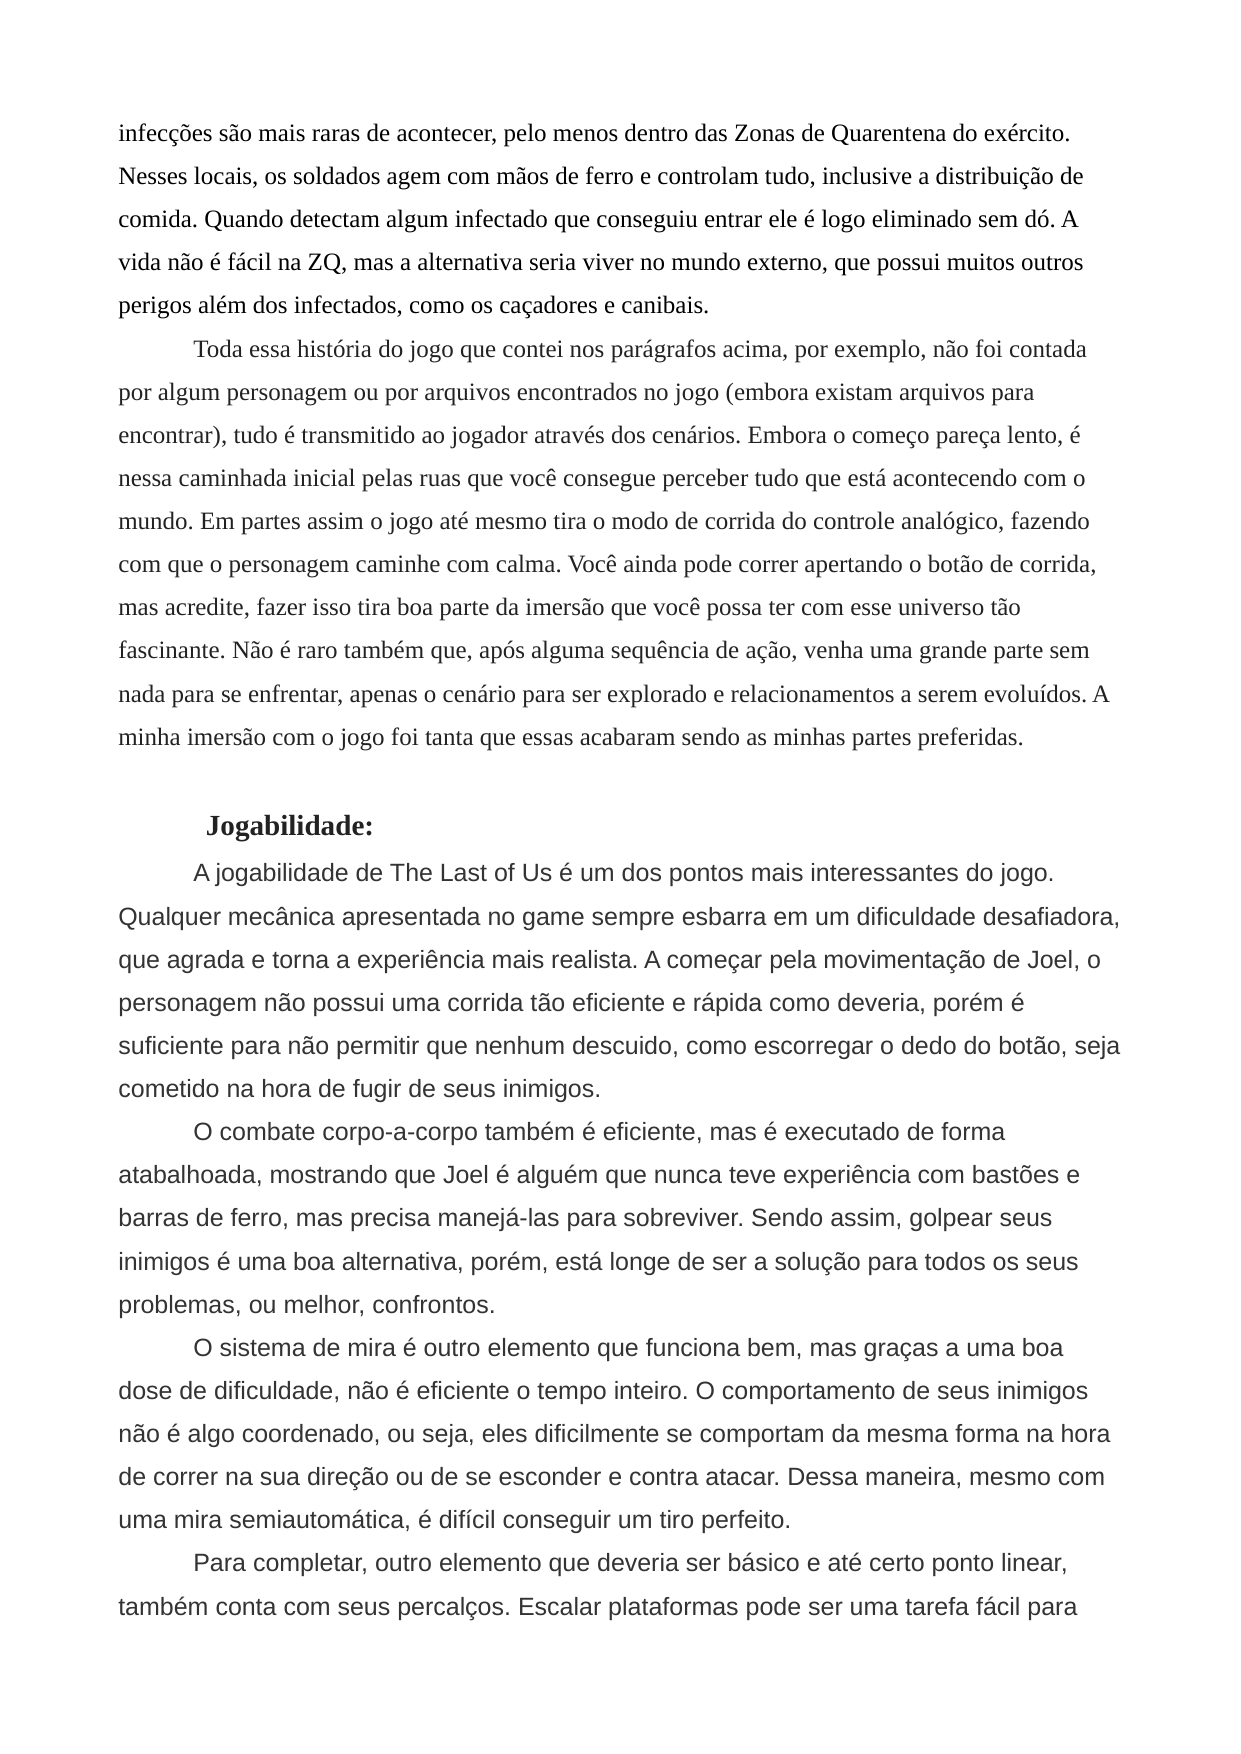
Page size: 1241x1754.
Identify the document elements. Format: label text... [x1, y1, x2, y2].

text Jogabilidade: [118, 808, 1122, 842]
text infecções são mais raras de acontecer, pelo menos dentro das Zonas de Quarentena do exército. Nesses locais, os soldados agem com mãos de ferro e controlam tudo, inclusive a distribuição de comida. Quando detectam algum infectado que conseguiu entrar ele é logo eliminado sem dó. A vida não é fácil na ZQ, mas a alternativa seria viver no mundo externo, que possui muitos outros perigos além dos infectados, como os caçadores e canibais. [118, 118, 1122, 319]
text O sistema de mira é outro elemento que funciona bem, mas graças a uma boa dose de dificuldade, não é eficiente o tempo inteiro. O comportamento de seus inimigos não é algo coordenado, ou seja, eles dificilmente se comportam da mesma forma na hora de correr na sua direção ou de se esconder e contra atacar. Dessa maneira, mesmo com uma mira semiautomática, é difícil conseguir um tiro perfeito. [118, 1333, 1122, 1534]
text Toda essa história do jogo que contei nos parágrafos acima, por exemplo, não foi contada por algum personagem ou por arquivos encontrados no jogo (embora existam arquivos para encontrar), tudo é transmitido ao jogador através dos cenários. Embora o começo pareça lento, é nessa caminhada inicial pelas ruas que você consegue perceber tudo que está acontecendo com o mundo. Em partes assim o jogo até mesmo tira o modo de corrida do controle analógico, fazendo com que o personagem caminhe com calma. Você ainda pode correr apertando o botão de corrida, mas acredite, fazer isso tira boa parte da imersão que você possa ter com esse universo tão fascinante. Não é raro também que, após alguma sequência de ação, venha uma grande parte sem nada para se enfrentar, apenas o cenário para ser explorado e relacionamentos a serem evoluídos. A minha imersão com o jogo foi tanta que essas acabaram sendo as minhas partes preferidas. [118, 334, 1122, 751]
text O combate corpo-a-corpo também é eficiente, mas é executado de forma atabalhoada, mostrando que Joel é alguém que nunca teve experiência com bastões e barras de ferro, mas precisa manejá-las para sobreviver. Sendo assim, golpear seus inimigos é uma boa alternativa, porém, está longe de ser a solução para todos os seus problemas, ou melhor, confrontos. [118, 1117, 1122, 1318]
text Para completar, outro elemento que deveria ser básico e até certo ponto linear, também conta com seus percalços. Escalar plataformas pode ser uma tarefa fácil para [118, 1548, 1122, 1620]
text A jogabilidade de The Last of Us é um dos pontos mais interessantes do jogo. Qualquer mecânica apresentada no game sempre esbarra em um dificuldade desafiadora, que agrada e torna a experiência mais realista. A começar pela movimentação de Joel, o personagem não possui uma corrida tão eficiente e rápida como deveria, porém é suficiente para não permitir que nenhum descuido, como escorregar o dedo do botão, seja cometido na hora de fugir de seus inimigos. [118, 858, 1122, 1103]
